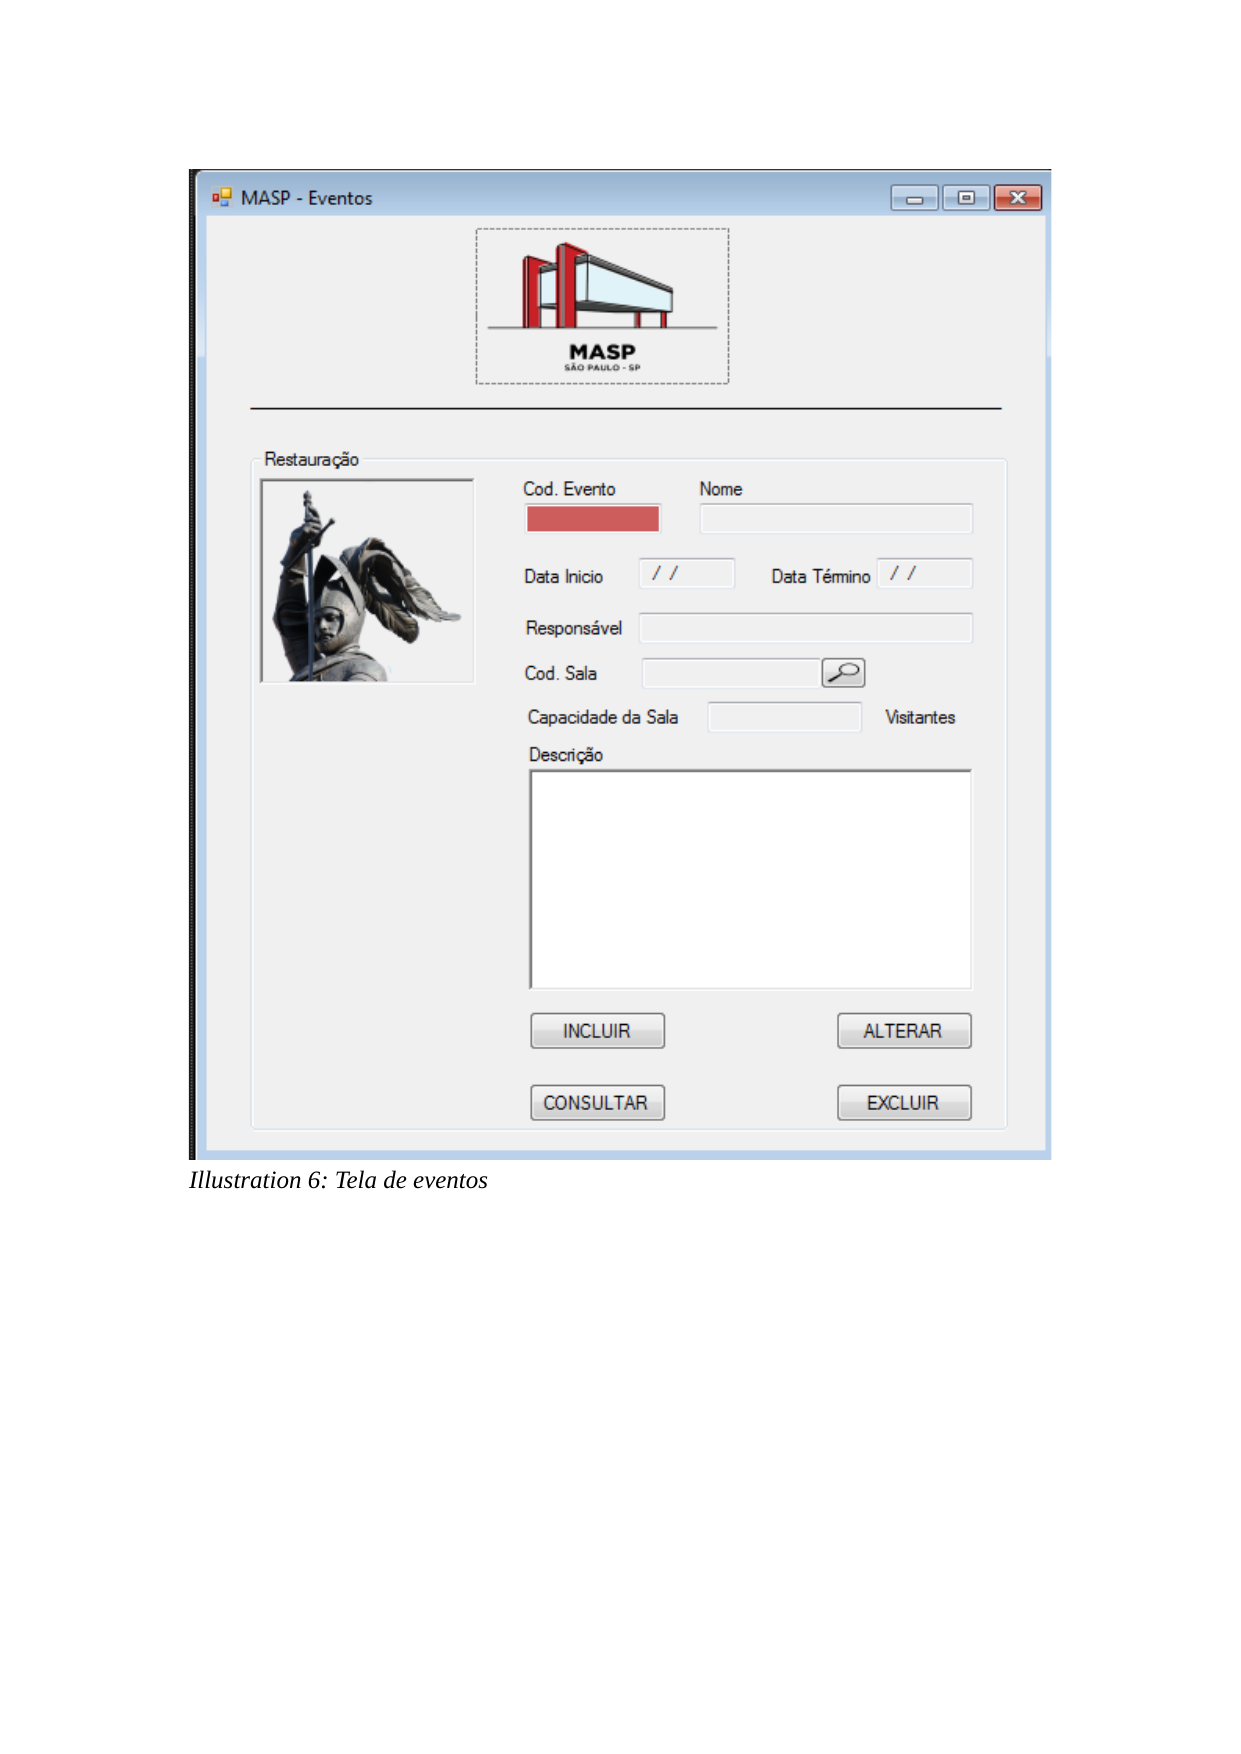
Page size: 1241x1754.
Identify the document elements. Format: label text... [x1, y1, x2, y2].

text Illustration 6: Tela de eventos [189, 1160, 1051, 1194]
picture [188, 169, 1052, 1160]
